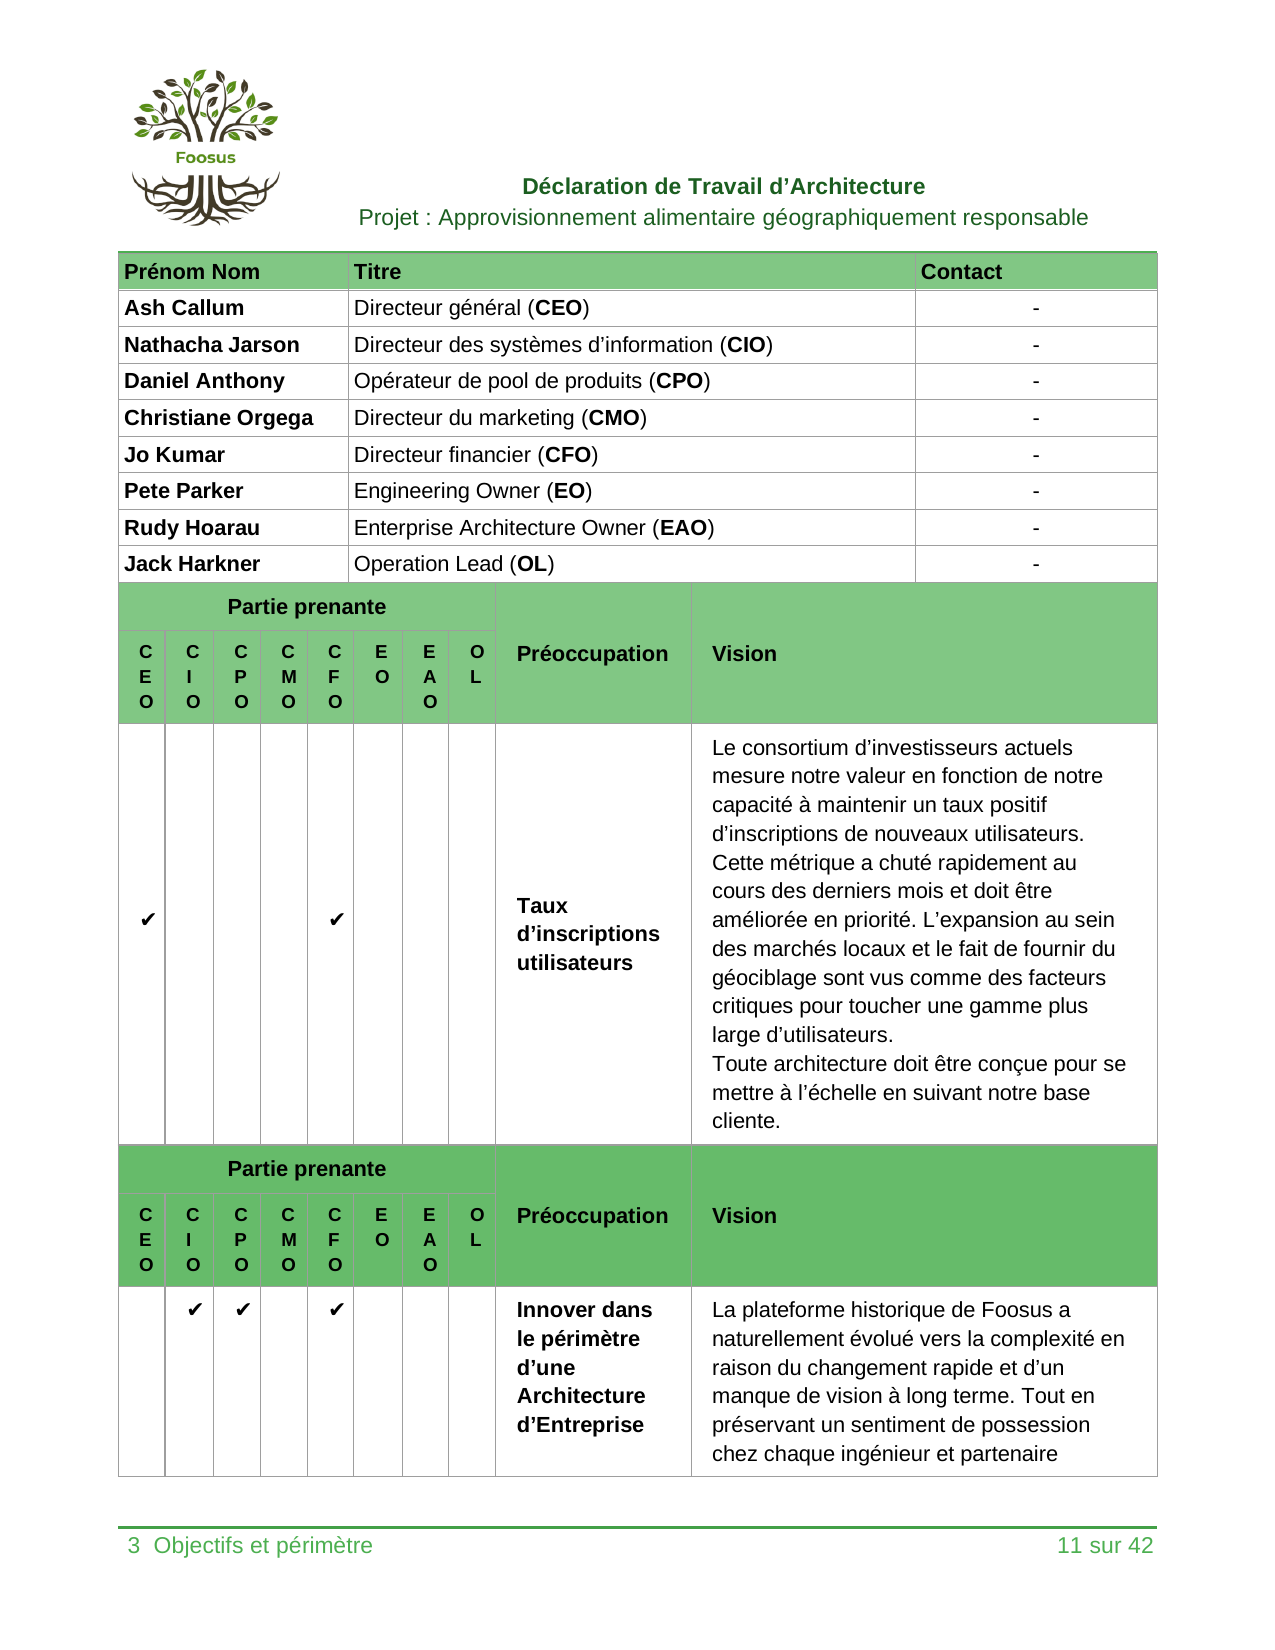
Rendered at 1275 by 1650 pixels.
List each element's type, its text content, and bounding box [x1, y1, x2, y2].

table_cell CEO [119, 631, 164, 723]
table_cell ✔️ [308, 1287, 353, 1476]
table_cell EAO [403, 631, 448, 723]
table_cell Christiane Orgega [119, 400, 348, 436]
table_header Partie prenante [119, 1146, 495, 1193]
table_cell ✔️ [308, 724, 353, 1144]
table_header Titre [349, 254, 915, 289]
table_header Prénom Nom [119, 254, 348, 289]
table_cell EO [354, 631, 402, 723]
table_cell Engineering Owner (EO) [349, 473, 915, 509]
table_cell - [916, 400, 1157, 436]
table_cell Nathacha Jarson [119, 327, 348, 363]
table_cell CPO [214, 631, 260, 723]
table_cell Directeur général (CEO) [349, 291, 915, 326]
table_cell Innover dans le périmètre d’une Architecture d’Entreprise [496, 1287, 691, 1476]
table_cell [119, 1287, 164, 1476]
table_cell ✔️ [214, 1287, 260, 1476]
table_cell La plateforme historique de Foosus a naturellement évolué vers la complexité en raison du changement rapide et d’un manque de vision à long terme. Tout en préservant un sentiment de possession chez chaque ingénieur et partenaire [692, 1287, 1157, 1476]
table_cell OL [449, 1194, 495, 1286]
table_cell Daniel Anthony [119, 364, 348, 399]
table_header Vision [692, 583, 1157, 723]
table_cell [403, 1287, 448, 1476]
table_cell Directeur financier (CFO) [349, 437, 915, 472]
table_cell OL [449, 631, 495, 723]
table_cell - [916, 510, 1157, 545]
table_cell [214, 724, 260, 1144]
table_cell CMO [261, 631, 307, 723]
table_cell - [916, 364, 1157, 399]
table_cell [261, 724, 307, 1144]
table_header Préoccupation [496, 1146, 691, 1286]
table_cell Pete Parker [119, 473, 348, 509]
table_cell Ash Callum [119, 291, 348, 326]
table_cell Directeur des systèmes d’information (CIO) [349, 327, 915, 363]
picture [123, 64, 288, 231]
table_header Vision [692, 1146, 1157, 1286]
table_cell [261, 1287, 307, 1476]
table_cell CFO [308, 1194, 353, 1286]
table_cell - [916, 291, 1157, 326]
table_cell CIO [166, 631, 213, 723]
table_cell Enterprise Architecture Owner (EAO) [349, 510, 915, 545]
table_cell ✔️ [119, 724, 164, 1144]
table_cell - [916, 546, 1157, 582]
table_cell [449, 724, 495, 1144]
table_cell Directeur du marketing (CMO) [349, 400, 915, 436]
table_header Contact [916, 254, 1157, 289]
table_header Préoccupation [496, 583, 691, 723]
table_cell [354, 1287, 402, 1476]
table_cell [449, 1287, 495, 1476]
table_cell [403, 724, 448, 1144]
table_cell [354, 724, 402, 1144]
table_cell Operation Lead (OL) [349, 546, 915, 582]
table_cell Rudy Hoarau [119, 510, 348, 545]
table_cell Jo Kumar [119, 437, 348, 472]
table_cell - [916, 327, 1157, 363]
table_cell Jack Harkner [119, 546, 348, 582]
table_cell EAO [403, 1194, 448, 1286]
table_cell - [916, 473, 1157, 509]
table_cell ✔️ [166, 1287, 213, 1476]
table_cell CEO [119, 1194, 164, 1286]
table_header Partie prenante [119, 583, 495, 630]
table_cell CIO [166, 1194, 213, 1286]
table_cell Opérateur de pool de produits (CPO) [349, 364, 915, 399]
table_cell [166, 724, 213, 1144]
table_cell EO [354, 1194, 402, 1286]
table_cell Taux d’inscriptions utilisateurs [496, 724, 691, 1144]
table_cell CFO [308, 631, 353, 723]
table_cell Le consortium d’investisseurs actuels mesure notre valeur en fonction de notre capacité à maintenir un taux positif d’inscriptions de nouveaux utilisateurs. Cette métrique a chuté rapidement au cours des derniers mois et doit être améliorée en priorité. L’expansion au sein des marchés locaux et le fait de fournir du géociblage sont vus comme des facteurs critiques pour toucher une gamme plus large d’utilisateurs. Toute architecture doit être conçue pour se mettre à l’échelle en suivant notre base cliente. [692, 724, 1157, 1144]
table_cell - [916, 437, 1157, 472]
table_cell CMO [261, 1194, 307, 1286]
table_cell CPO [214, 1194, 260, 1286]
